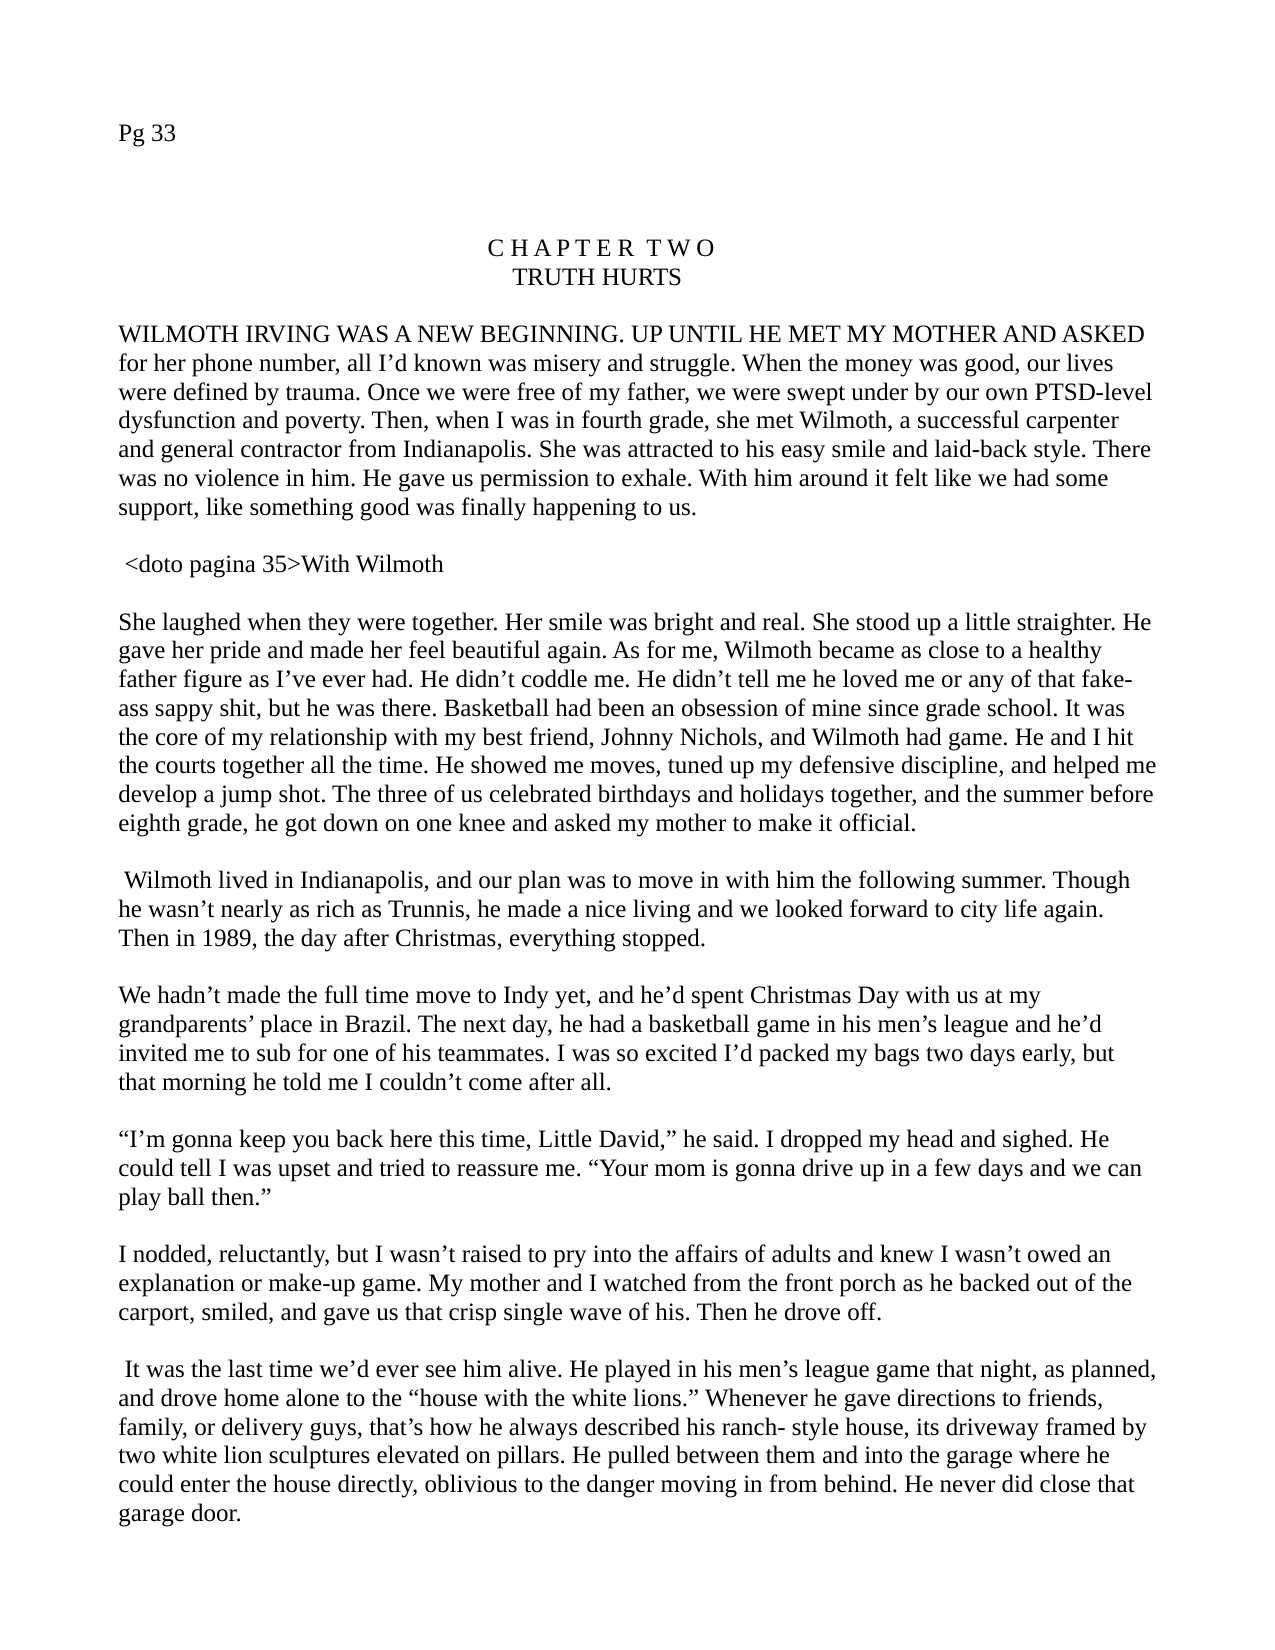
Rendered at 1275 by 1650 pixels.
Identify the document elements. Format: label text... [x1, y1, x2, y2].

text She laughed when they were together. Her smile was bright and real. She stood up a little straighter. He gave her pride and made her feel beautiful again. As for me, Wilmoth became as close to a healthy father figure as I’ve ever had. He didn’t coddle me. He didn’t tell me he loved me or any of that fake-ass sappy shit, but he was there. Basketball had been an obsession of mine since grade school. It was the core of my relationship with my best friend, Johnny Nichols, and Wilmoth had game. He and I hit the courts together all the time. He showed me moves, tuned up my defensive discipline, and helped me develop a jump shot. The three of us celebrated birthdays and holidays together, and the summer before eighth grade, he got down on one knee and asked my mother to make it official. [118, 607, 1157, 837]
text It was the last time we’d ever see him alive. He played in his men’s league game that night, as planned, and drove home alone to the “house with the white lions.” Whenever he gave directions to friends, family, or delivery guys, that’s how he always described his ranch- style house, its driveway framed by two white lion sculptures elevated on pillars. He pulled between them and into the garage where he could enter the house directly, oblivious to the danger moving in from behind. He never did close that garage door. [118, 1354, 1157, 1527]
text We hadn’t made the full time move to Indy yet, and he’d spent Christmas Day with us at my grandparents’ place in Brazil. The next day, he had a basketball game in his men’s league and he’d invited me to sub for one of his teammates. I was so excited I’d packed my bags two days early, but that morning he told me I couldn’t come after all. [118, 981, 1157, 1096]
text <doto pagina 35>With Wilmoth [118, 549, 1157, 578]
text TRUTH HURTS [118, 262, 1157, 291]
text I nodded, reluctantly, but I wasn’t raised to pry into the affairs of adults and knew I wasn’t owed an explanation or make-up game. My mother and I watched from the front porch as he backed out of the carport, smiled, and gave us that crisp single wave of his. Then he drove off. [118, 1239, 1157, 1326]
text WILMOTH IRVING WAS A NEW BEGINNING. UP UNTIL HE MET MY MOTHER AND ASKED for her phone number, all I’d known was misery and struggle. When the money was good, our lives were defined by trauma. Once we were free of my father, we were swept under by our own PTSD-level dysfunction and poverty. Then, when I was in fourth grade, she met Wilmoth, a successful carpenter and general contractor from Indianapolis. She was attracted to his easy smile and laid-back style. There was no violence in him. He gave us permission to exhale. With him around it felt like we had some support, like something good was finally happening to us. [118, 319, 1157, 521]
text Wilmoth lived in Indianapolis, and our plan was to move in with him the following summer. Though he wasn’t nearly as rich as Trunnis, he made a nice living and we looked forward to city life again. Then in 1989, the day after Christmas, everything stopped. [118, 866, 1157, 952]
text C H A P T E R T W O [118, 233, 1157, 262]
text “I’m gonna keep you back here this time, Little David,” he said. I dropped my head and sighed. He could tell I was upset and tried to reassure me. “Your mom is gonna drive up in a few days and we can play ball then.” [118, 1124, 1157, 1211]
text Pg 33 [118, 118, 1157, 147]
